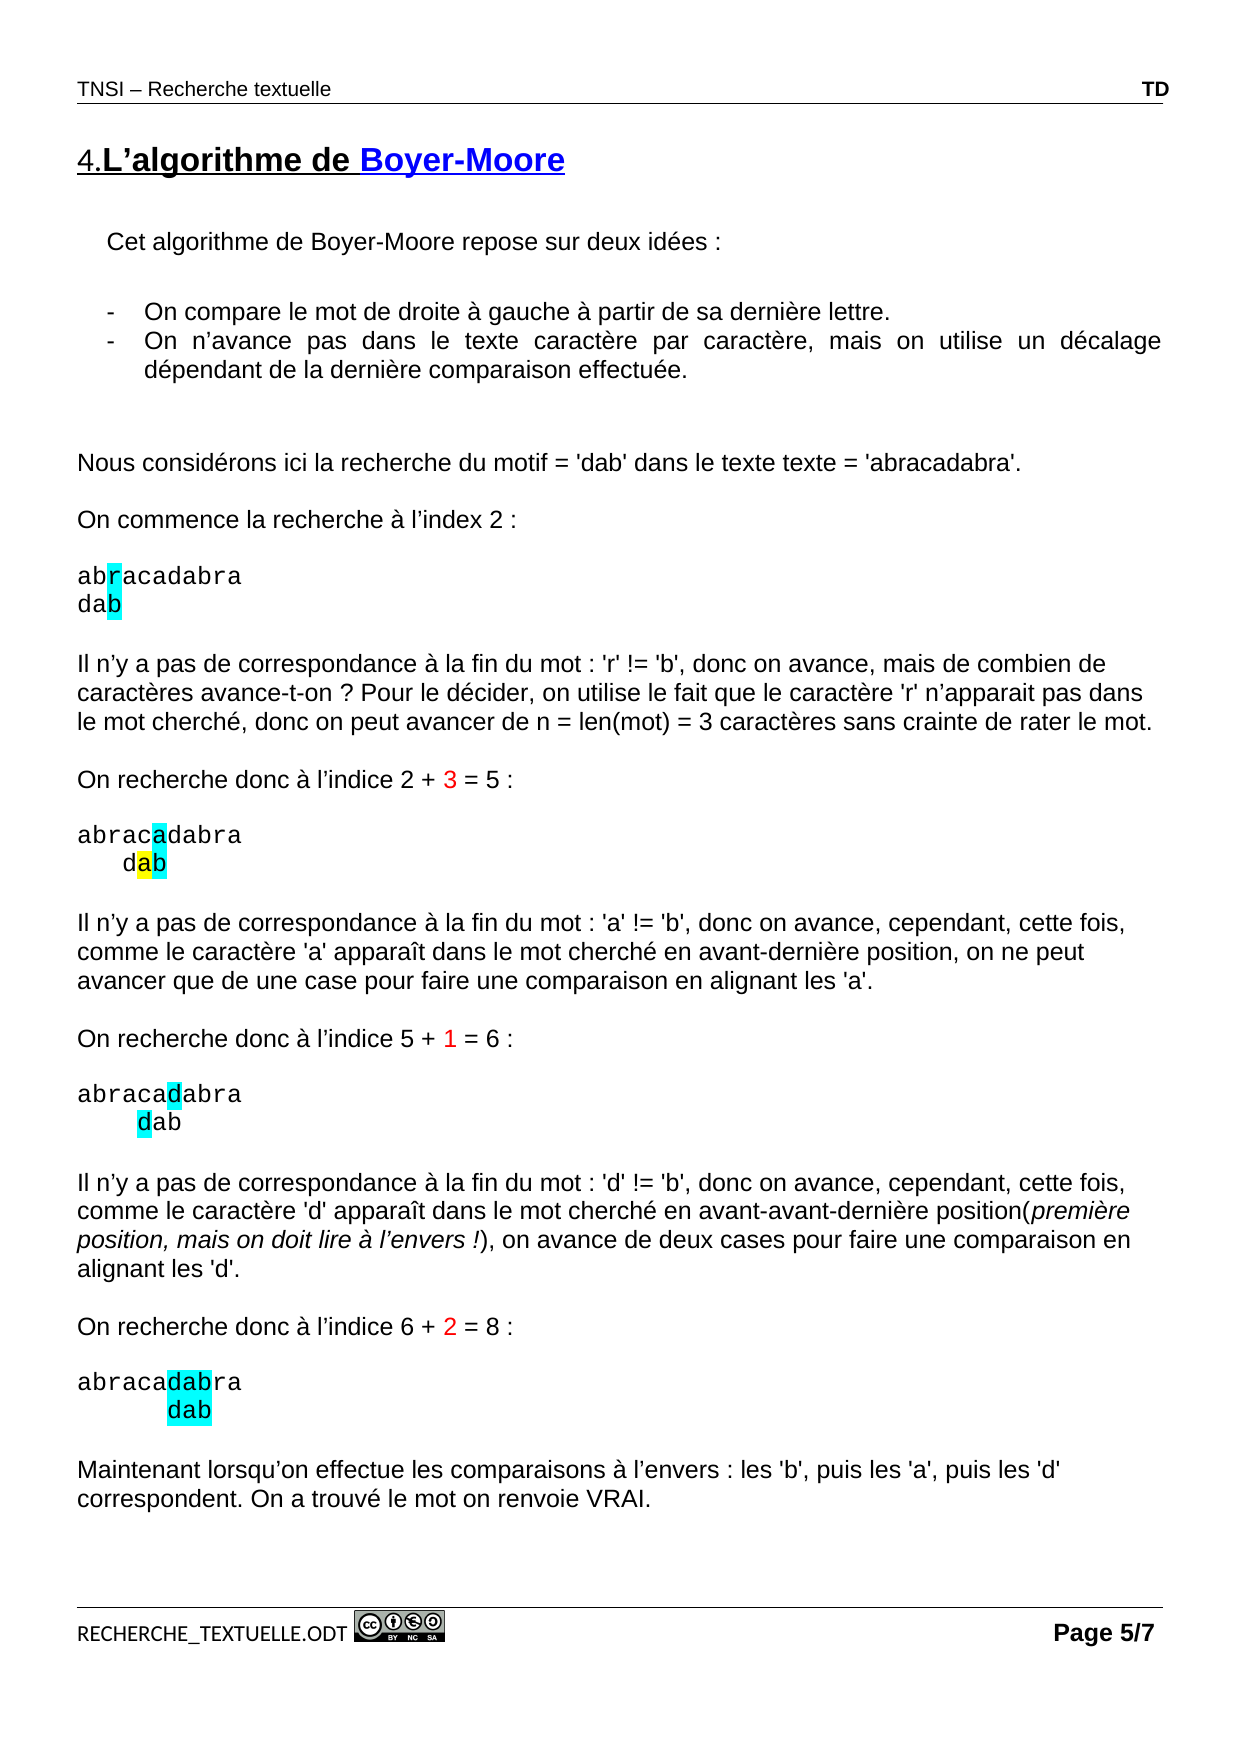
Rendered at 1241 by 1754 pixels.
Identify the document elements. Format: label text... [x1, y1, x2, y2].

text Il n’y a pas de correspondance à la fin du mot : 'r' != 'b', donc on avance, mais de combien de caractères avance-t-on ? Pour le décider, on utilise le fait que le caractère 'r' n’apparait pas dans le mot cherché, donc on peut avancer de n = len(mot) = 3 caractères sans crainte de rater le mot. [77, 649, 1163, 735]
text abracadabra [77, 822, 1163, 851]
text abracadabra [77, 563, 1163, 592]
text Il n’y a pas de correspondance à la fin du mot : 'a' != 'b', donc on avance, cependant, cette fois, comme le caractère 'a' apparaît dans le mot cherché en avant-dernière position, on ne peut avancer que de une case pour faire une comparaison en alignant les 'a'. [77, 908, 1163, 994]
text On recherche donc à l’indice 6 + 2 = 8 : [77, 1312, 1163, 1340]
text Il n’y a pas de correspondance à la fin du mot : 'd' != 'b', donc on avance, cependant, cette fois, comme le caractère 'd' apparaît dans le mot cherché en avant-avant-dernière position(première position, mais on doit lire à l’envers !), on avance de deux cases pour faire une comparaison en alignant les 'd'. [77, 1167, 1163, 1282]
text On recherche donc à l’indice 2 + 3 = 5 : [77, 764, 1163, 793]
picture [354, 1610, 445, 1642]
text Nous considérons ici la recherche du motif = 'dab' dans le texte texte = 'abracadabra'. [77, 447, 1163, 476]
text On commence la recherche à l’index 2 : [77, 505, 1163, 534]
text dab [77, 1110, 1163, 1138]
text dab [77, 592, 1163, 620]
text On recherche donc à l’indice 5 + 1 = 6 : [77, 1024, 1163, 1052]
text Maintenant lorsqu’on effectue les comparaisons à l’envers : les 'b', puis les 'a', puis les 'd' correspondent. On a trouvé le mot on renvoie VRAI. [77, 1455, 1163, 1513]
list On compare le mot de droite à gauche à partir de sa dernière lettre. [106, 297, 1163, 326]
text Cet algorithme de Boyer-Moore repose sur deux idées : [77, 227, 1163, 256]
text abracadabra [77, 1369, 1163, 1398]
text dab [77, 851, 1163, 879]
text abracadabra [77, 1082, 1163, 1110]
list On n’avance pas dans le texte caractère par caractère, mais on utilise un décalage dépendant de la dernière comparaison effectuée. [106, 326, 1163, 383]
list L’algorithme de Boyer-Moore [77, 139, 1163, 179]
text dab [77, 1398, 1163, 1426]
